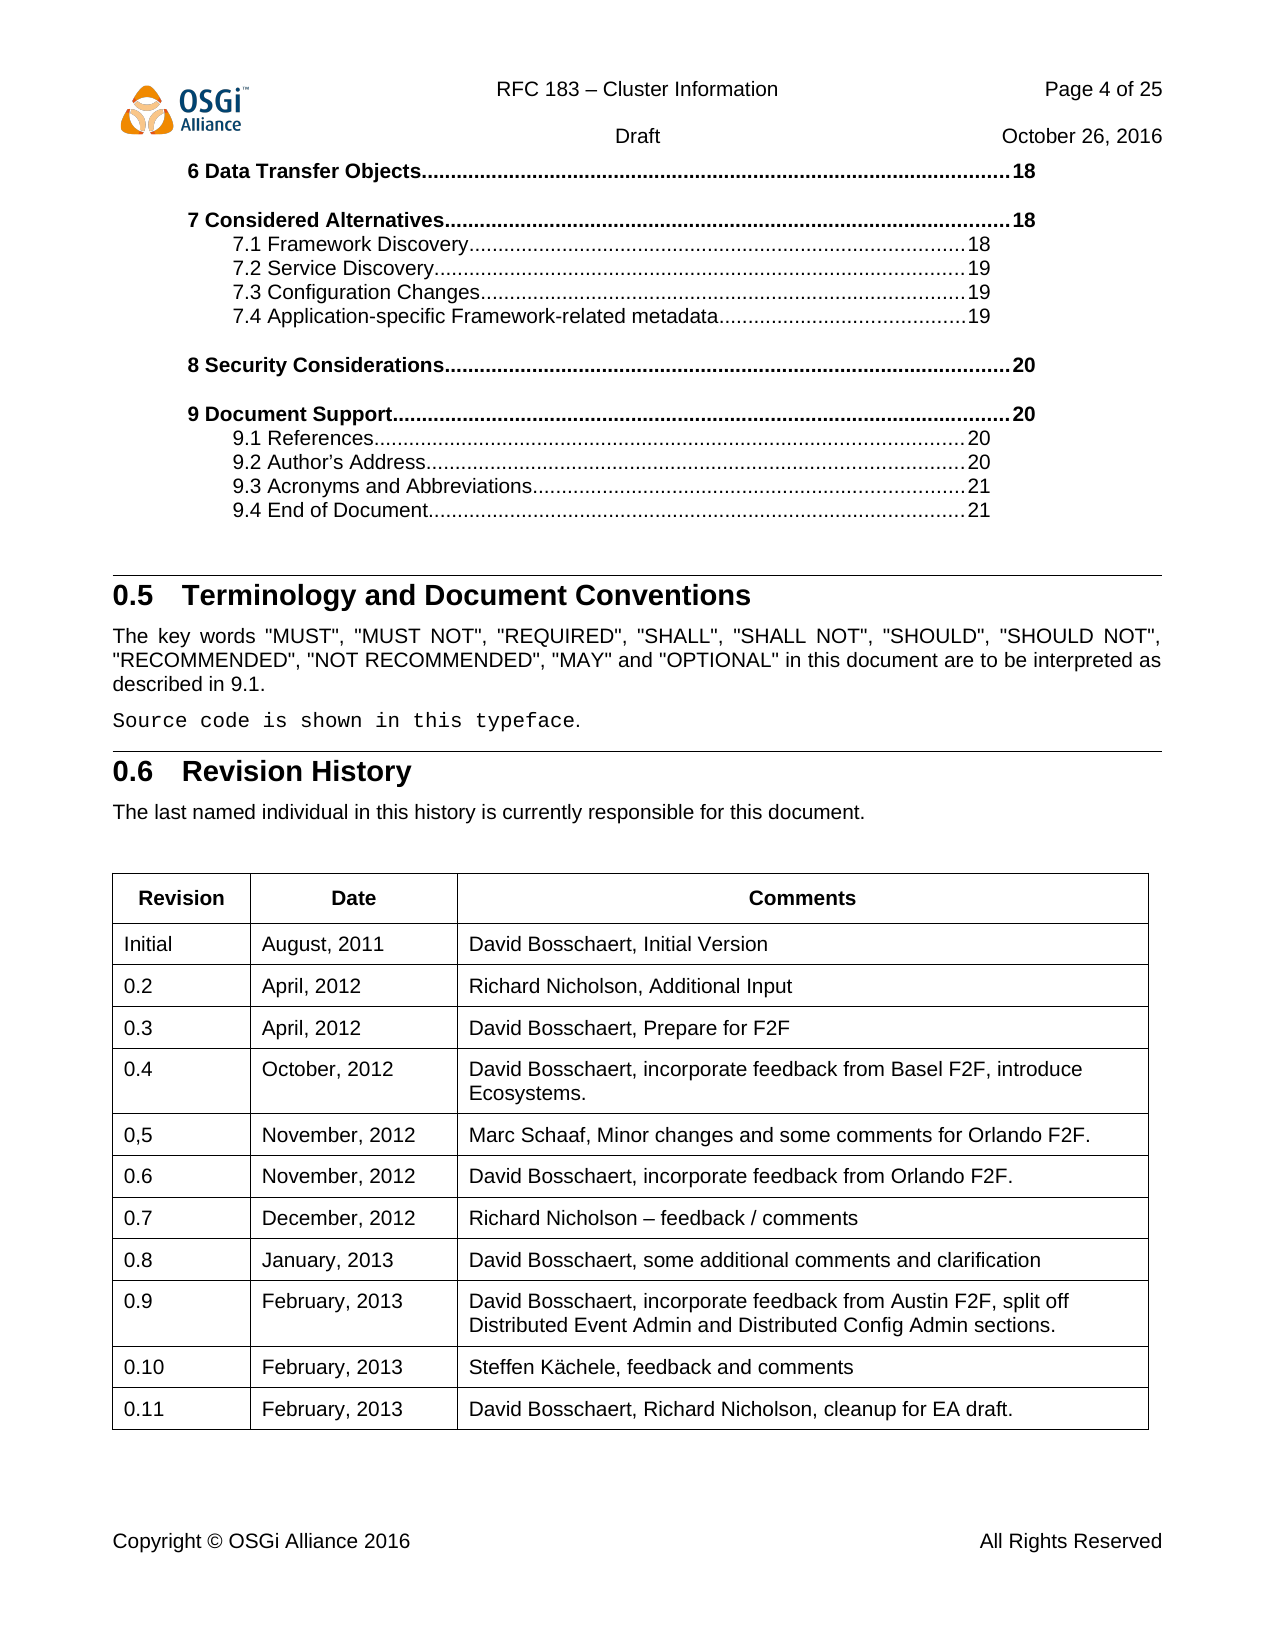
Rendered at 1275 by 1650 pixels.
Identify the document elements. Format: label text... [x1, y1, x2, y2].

subtitle Revision History [112, 752, 1162, 787]
text 7.2 Service Discovery 19 [232, 256, 1162, 280]
table_cell April, 2012 [251, 965, 457, 1006]
table_cell 0.11 [113, 1388, 250, 1429]
table_cell 0.7 [113, 1198, 250, 1238]
table_cell Marc Schaaf, Minor changes and some comments for Orlando F2F. [458, 1114, 1148, 1155]
text 9 Document Support 20 [187, 402, 1162, 426]
subtitle Terminology and Document Conventions [112, 576, 1162, 611]
text 9.3 Acronyms and Abbreviations 21 [232, 473, 1162, 497]
table_cell August, 2011 [251, 924, 457, 964]
table_cell David Bosschaert, incorporate feedback from Basel F2F, introduce Ecosystems. [458, 1049, 1148, 1113]
table_cell David Bosschaert, incorporate feedback from Austin F2F, split off Distributed Event Admin and Distributed Config Admin sections. [458, 1281, 1148, 1346]
table_cell David Bosschaert, Prepare for F2F [458, 1007, 1148, 1048]
text The last named individual in this history is currently responsible for this document. [112, 800, 1162, 824]
table_cell Steffen Kächele, feedback and comments [458, 1347, 1148, 1387]
text 7 Considered Alternatives 18 [187, 208, 1162, 232]
table_cell January, 2013 [251, 1239, 457, 1280]
table_cell 0.6 [113, 1156, 250, 1197]
text Source code is shown in this typeface. [112, 708, 1162, 734]
table_cell 0.3 [113, 1007, 250, 1048]
table_cell February, 2013 [251, 1281, 457, 1346]
table_cell Richard Nicholson – feedback / comments [458, 1198, 1148, 1238]
table_cell Initial [113, 924, 250, 964]
table_cell February, 2013 [251, 1388, 457, 1429]
table_cell David Bosschaert, Initial Version [458, 924, 1148, 964]
table_cell 0.10 [113, 1347, 250, 1387]
table_cell 0.2 [113, 965, 250, 1006]
table_cell 0.8 [113, 1239, 250, 1280]
table_cell David Bosschaert, incorporate feedback from Orlando F2F. [458, 1156, 1148, 1197]
table_cell November, 2012 [251, 1114, 457, 1155]
table_cell Richard Nicholson, Additional Input [458, 965, 1148, 1006]
text 7.4 Application-specific Framework-related metadata 19 [232, 304, 1162, 328]
table_cell 0,5 [113, 1114, 250, 1155]
picture [113, 78, 257, 142]
table_header Comments [458, 874, 1148, 923]
text 9.4 End of Document 21 [232, 497, 1162, 521]
text 7.1 Framework Discovery 18 [232, 232, 1162, 256]
table_cell David Bosschaert, Richard Nicholson, cleanup for EA draft. [458, 1388, 1148, 1429]
table_cell David Bosschaert, some additional comments and clarification [458, 1239, 1148, 1280]
text 6 Data Transfer Objects 18 [187, 159, 1162, 183]
table_cell February, 2013 [251, 1347, 457, 1387]
table_cell April, 2012 [251, 1007, 457, 1048]
text 9.2 Author’s Address 20 [232, 449, 1162, 473]
text 8 Security Considerations 20 [187, 353, 1162, 377]
table_header Date [251, 874, 457, 923]
table_cell 0.9 [113, 1281, 250, 1346]
table_cell October, 2012 [251, 1049, 457, 1113]
text 9.1 References 20 [232, 426, 1162, 449]
table_cell November, 2012 [251, 1156, 457, 1197]
table_cell December, 2012 [251, 1198, 457, 1238]
table_cell 0.4 [113, 1049, 250, 1113]
table_header Revision [113, 874, 250, 923]
text The key words "MUST", "MUST NOT", "REQUIRED", "SHALL", "SHALL NOT", "SHOULD", "SHOULD NOT", "RECOMMENDED", "NOT RECOMMENDED", "MAY" and "OPTIONAL" in this document are to be interpreted as described in 9.1. [112, 624, 1162, 696]
text 7.3 Configuration Changes 19 [232, 280, 1162, 304]
